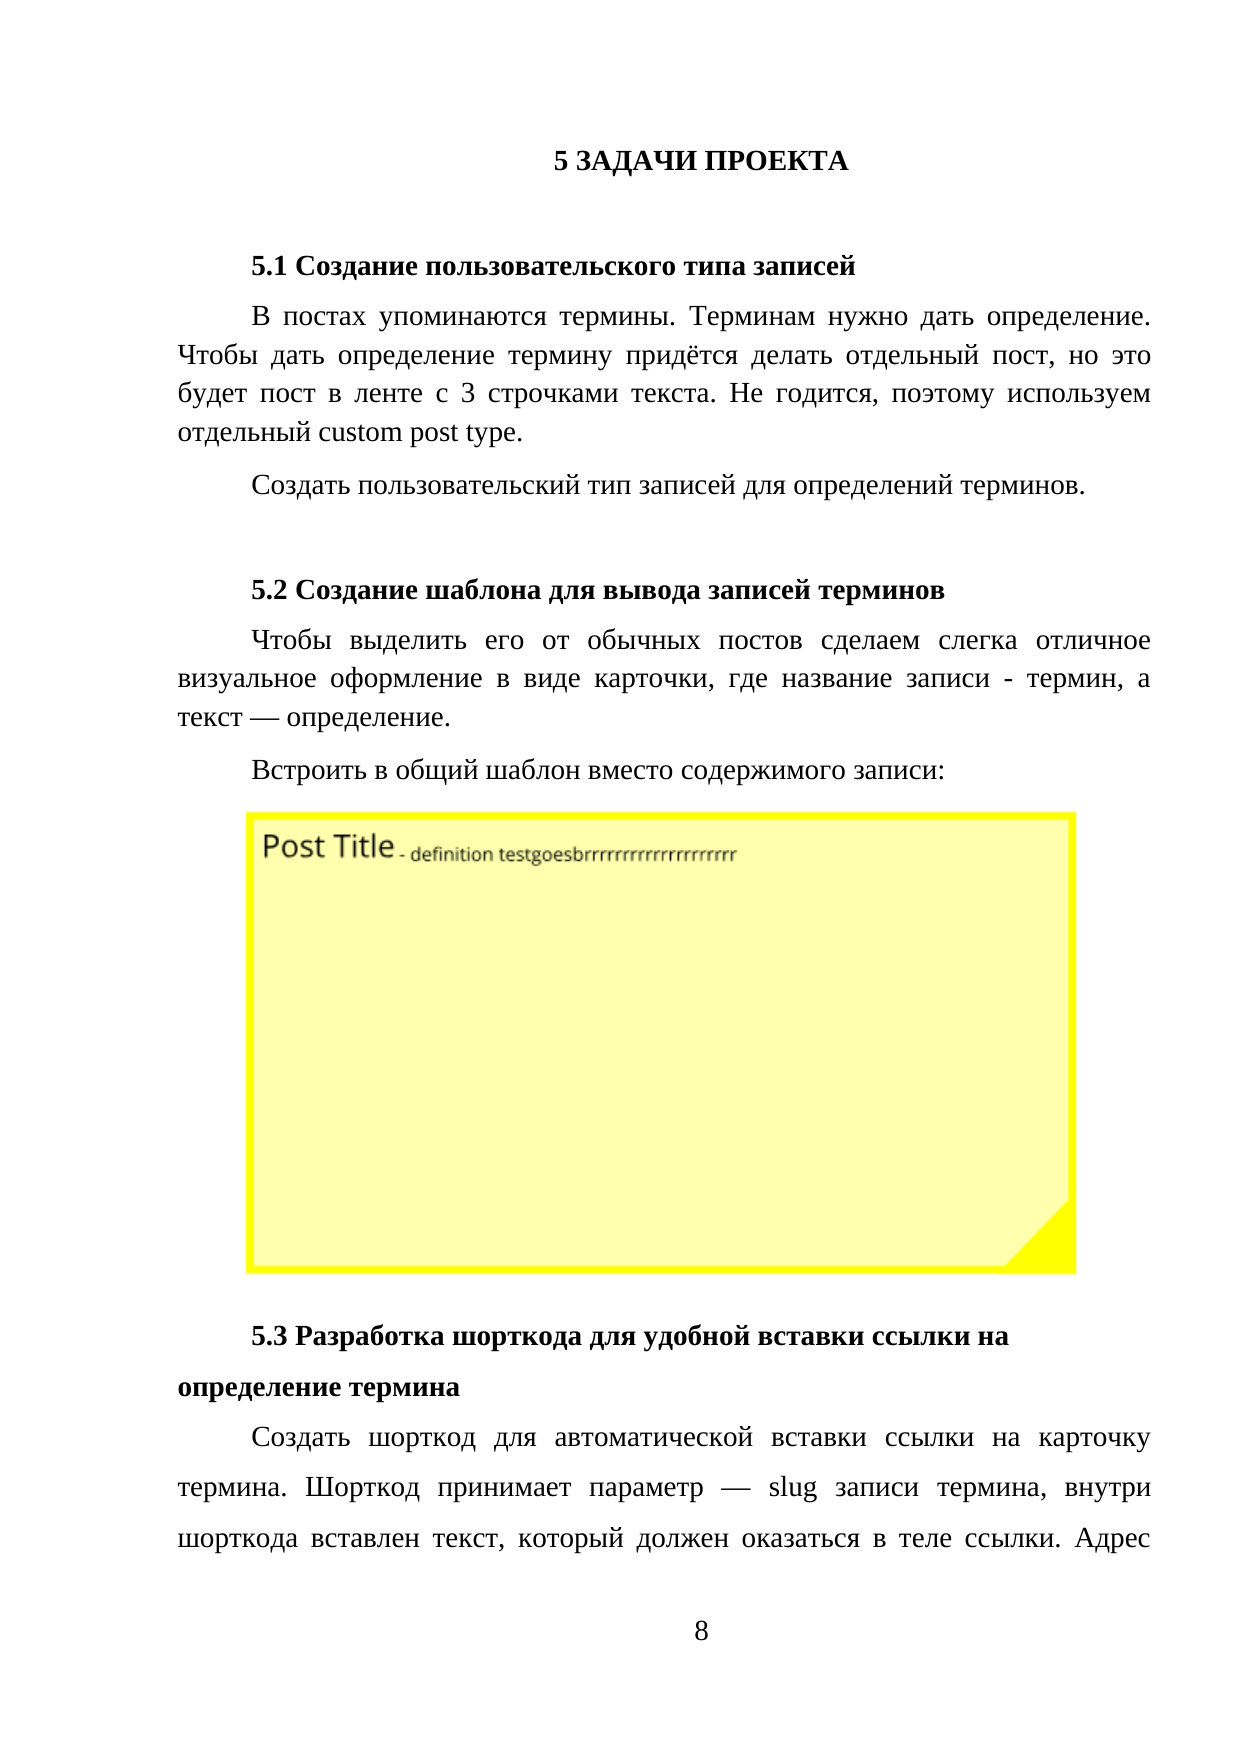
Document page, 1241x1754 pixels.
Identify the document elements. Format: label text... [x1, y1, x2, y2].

subtitle 5.2 Создание шаблона для вывода записей терминов [177, 572, 1152, 605]
text Встроить в общий шаблон вместо содержимого записи: [177, 752, 1152, 786]
text Создать пользовательский тип записей для определений терминов. [177, 467, 1152, 501]
subtitle 5.1 Создание пользовательского типа записей [177, 248, 1152, 281]
text Создать шорткод для автоматической вставки ссылки на карточку термина. Шорткод принимает параметр — slug записи термина, внутри шорткода вставлен текст, который должен оказаться в теле ссылки. Адрес [177, 1419, 1152, 1553]
text В постах упоминаются термины. Терминам нужно дать определение. Чтобы дать определение термину придётся делать отдельный пост, но это будет пост в ленте с 3 строчками текста. Не годится, поэтому используем отдельный custom post type. [177, 298, 1152, 447]
picture [240, 802, 1089, 1281]
subtitle 5.3 Разработка шорткода для удобной вставки ссылки на определение термина [177, 857, 1152, 1402]
text Чтобы выделить его от обычных постов сделаем слегка отличное визуальное оформление в виде карточки, где название записи - термин, а текст — определение. [177, 622, 1152, 733]
subtitle 5 Задачи проекта [177, 143, 1152, 177]
